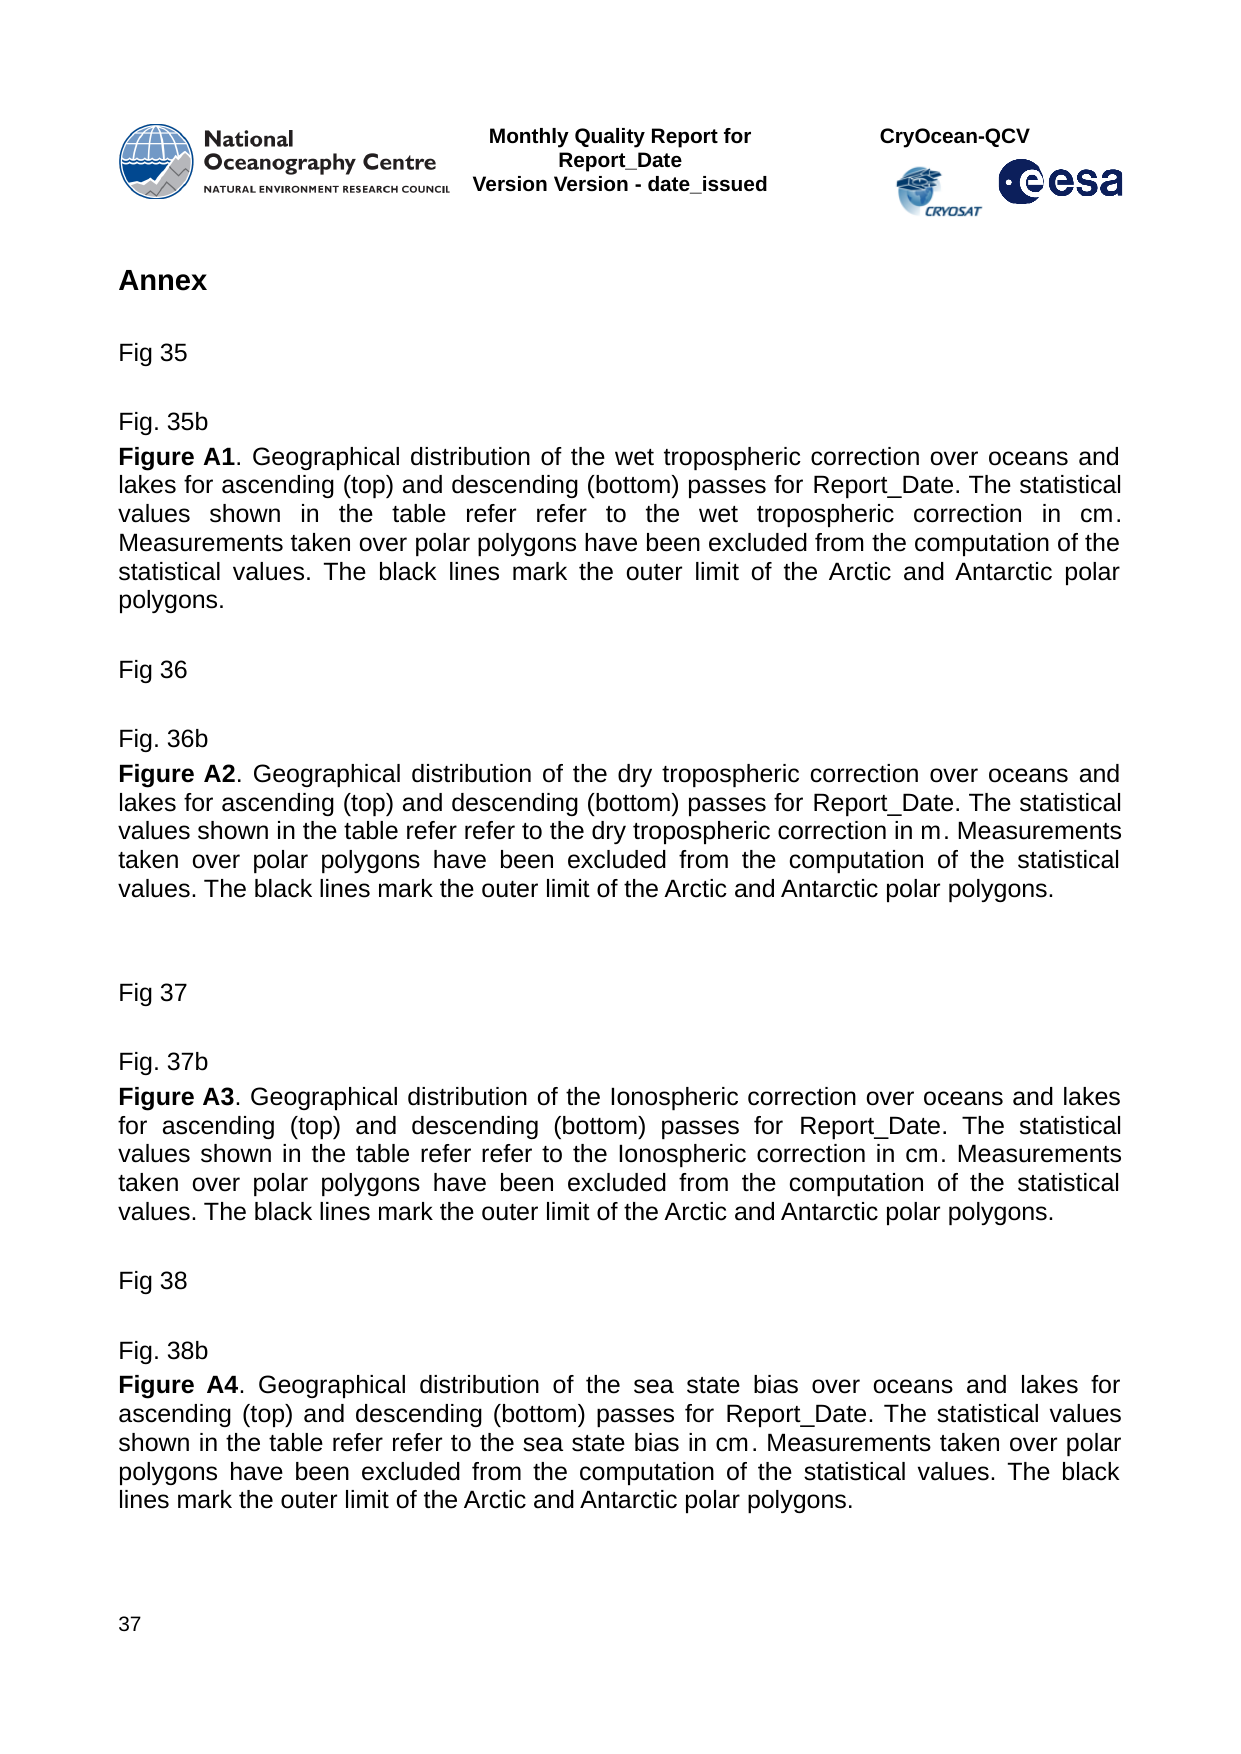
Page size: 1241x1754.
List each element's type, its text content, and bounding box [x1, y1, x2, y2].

text Fig 35 [118, 338, 1122, 366]
picture [876, 159, 1123, 224]
text Figure A2. Geographical distribution of the dry tropospheric correction over oceans and lakes for ascending (top) and descending (bottom) passes for Report_Date. The statistical values shown in the table refer refer to the dry tropospheric correction in m. Measurements taken over polar polygons have been excluded from the computation of the statistical values. The black lines mark the outer limit of the Arctic and Antarctic polar polygons. [118, 759, 1122, 903]
text Figure A3. Geographical distribution of the Ionospheric correction over oceans and lakes for ascending (top) and descending (bottom) passes for Report_Date. The statistical values shown in the table refer refer to the Ionospheric correction in cm. Measurements taken over polar polygons have been excluded from the computation of the statistical values. The black lines mark the outer limit of the Arctic and Antarctic polar polygons. [118, 1082, 1122, 1226]
text Fig. 37b [118, 1047, 1122, 1076]
text Annex [118, 263, 1122, 297]
text Fig. 36b [118, 724, 1122, 753]
text Fig 36 [118, 655, 1122, 683]
text Figure A4. Geographical distribution of the sea state bias over oceans and lakes for ascending (top) and descending (bottom) passes for Report_Date. The statistical values shown in the table refer refer to the sea state bias in cm. Measurements taken over polar polygons have been excluded from the computation of the statistical values. The black lines mark the outer limit of the Arctic and Antarctic polar polygons. [118, 1370, 1122, 1514]
text Fig. 38b [118, 1336, 1122, 1364]
text Figure A1. Geographical distribution of the wet tropospheric correction over oceans and lakes for ascending (top) and descending (bottom) passes for Report_Date. The statistical values shown in the table refer refer to the wet tropospheric correction in cm. Measurements taken over polar polygons have been excluded from the computation of the statistical values. The black lines mark the outer limit of the Arctic and Antarctic polar polygons. [118, 442, 1122, 614]
text Fig. 35b [118, 407, 1122, 436]
text Fig 38 [118, 1266, 1122, 1295]
text Fig 37 [118, 978, 1122, 1007]
